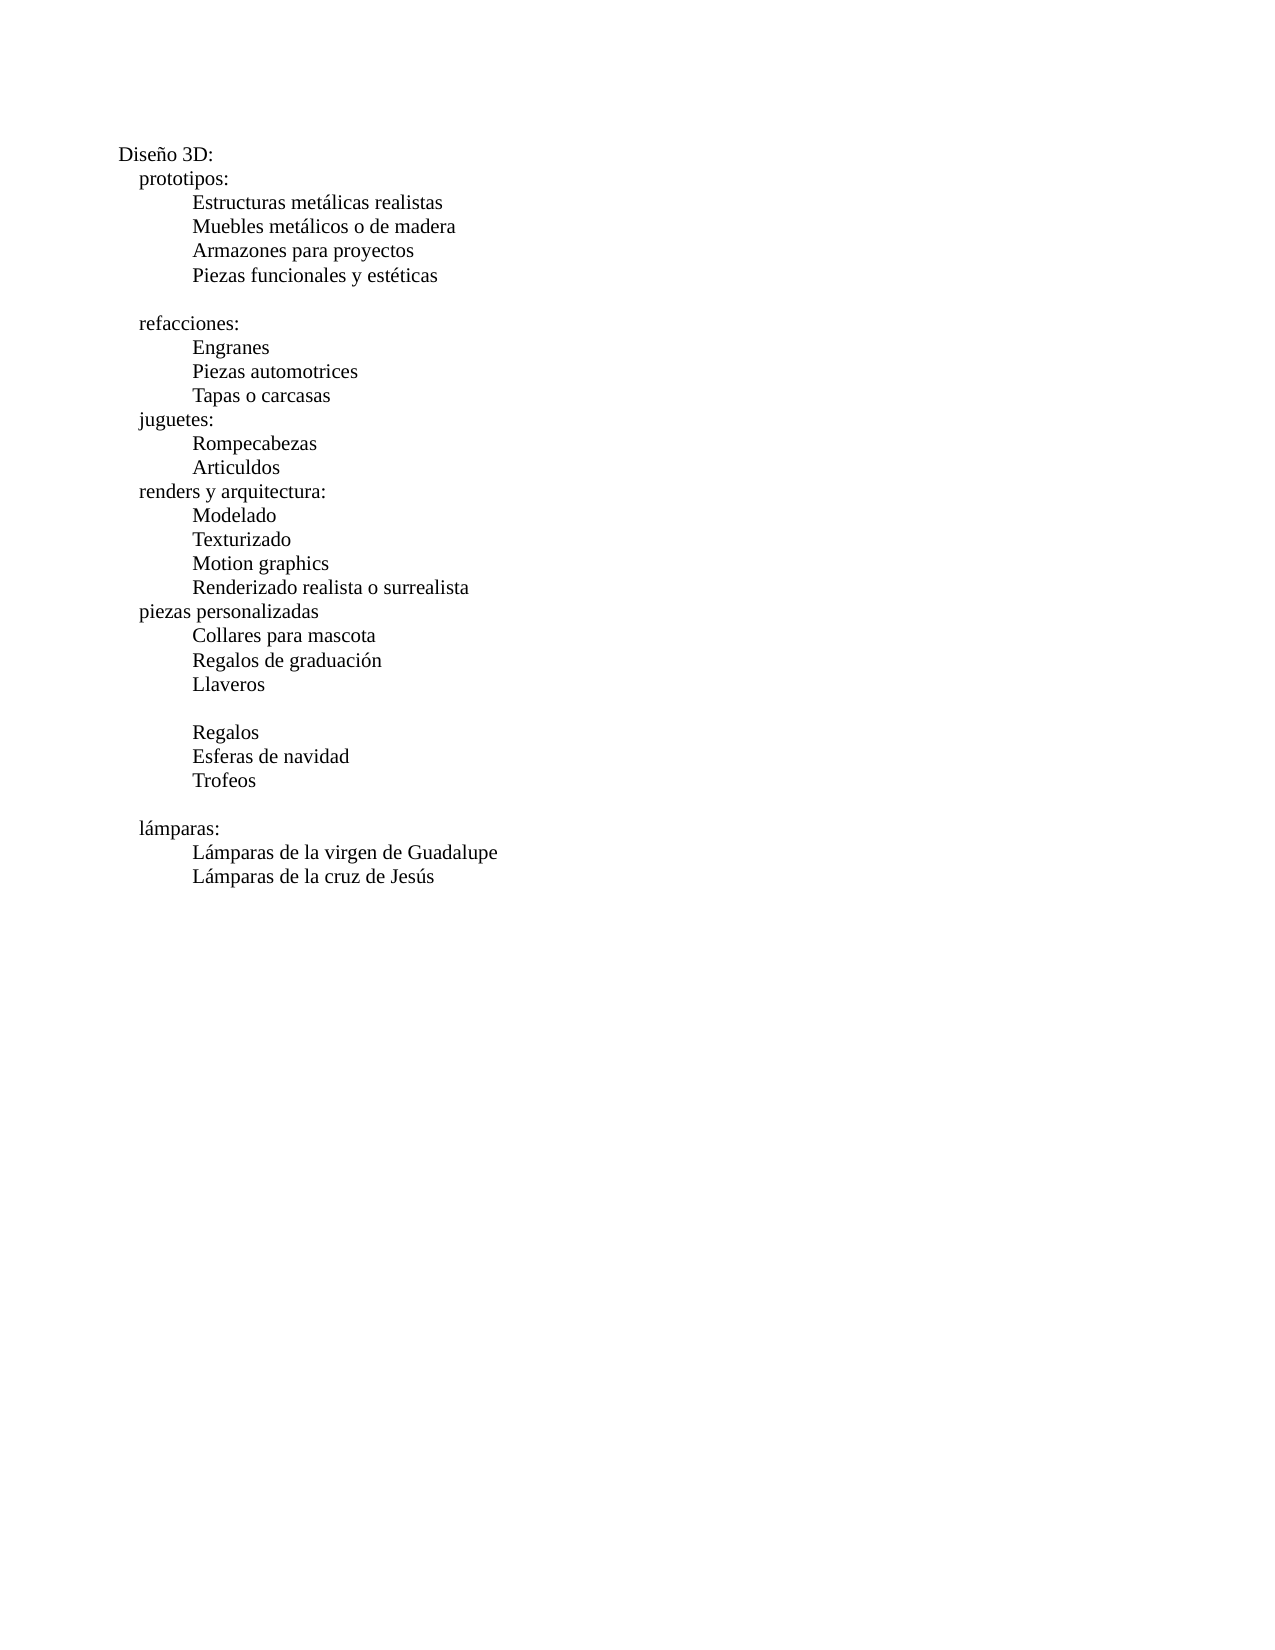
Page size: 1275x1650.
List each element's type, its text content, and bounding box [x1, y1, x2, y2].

text Esferas de navidad [118, 744, 1157, 768]
text lámparas: [118, 816, 1157, 840]
text Piezas automotrices [118, 359, 1157, 383]
text Motion graphics [118, 551, 1157, 575]
text Regalos [118, 720, 1157, 744]
text Tapas o carcasas [118, 383, 1157, 407]
text refacciones: [118, 311, 1157, 335]
text Lámparas de la cruz de Jesús [118, 864, 1157, 888]
text Renderizado realista o surrealista [118, 575, 1157, 599]
text Diseño 3D: [118, 142, 1157, 166]
text Piezas funcionales y estéticas [118, 262, 1157, 287]
text Armazones para proyectos [118, 238, 1157, 262]
text Engranes [118, 335, 1157, 359]
text Articuldos [118, 455, 1157, 479]
text Estructuras metálicas realistas [118, 190, 1157, 214]
text Lámparas de la virgen de Guadalupe [118, 840, 1157, 864]
text Collares para mascota [118, 623, 1157, 647]
text piezas personalizadas [118, 599, 1157, 623]
text Modelado [118, 503, 1157, 527]
text Regalos de graduación [118, 647, 1157, 672]
text Llaveros [118, 672, 1157, 696]
text Rompecabezas [118, 431, 1157, 455]
text Muebles metálicos o de madera [118, 214, 1157, 238]
text juguetes: [118, 407, 1157, 431]
text Trofeos [118, 768, 1157, 792]
text prototipos: [118, 166, 1157, 190]
text renders y arquitectura: [118, 479, 1157, 503]
text Texturizado [118, 527, 1157, 551]
